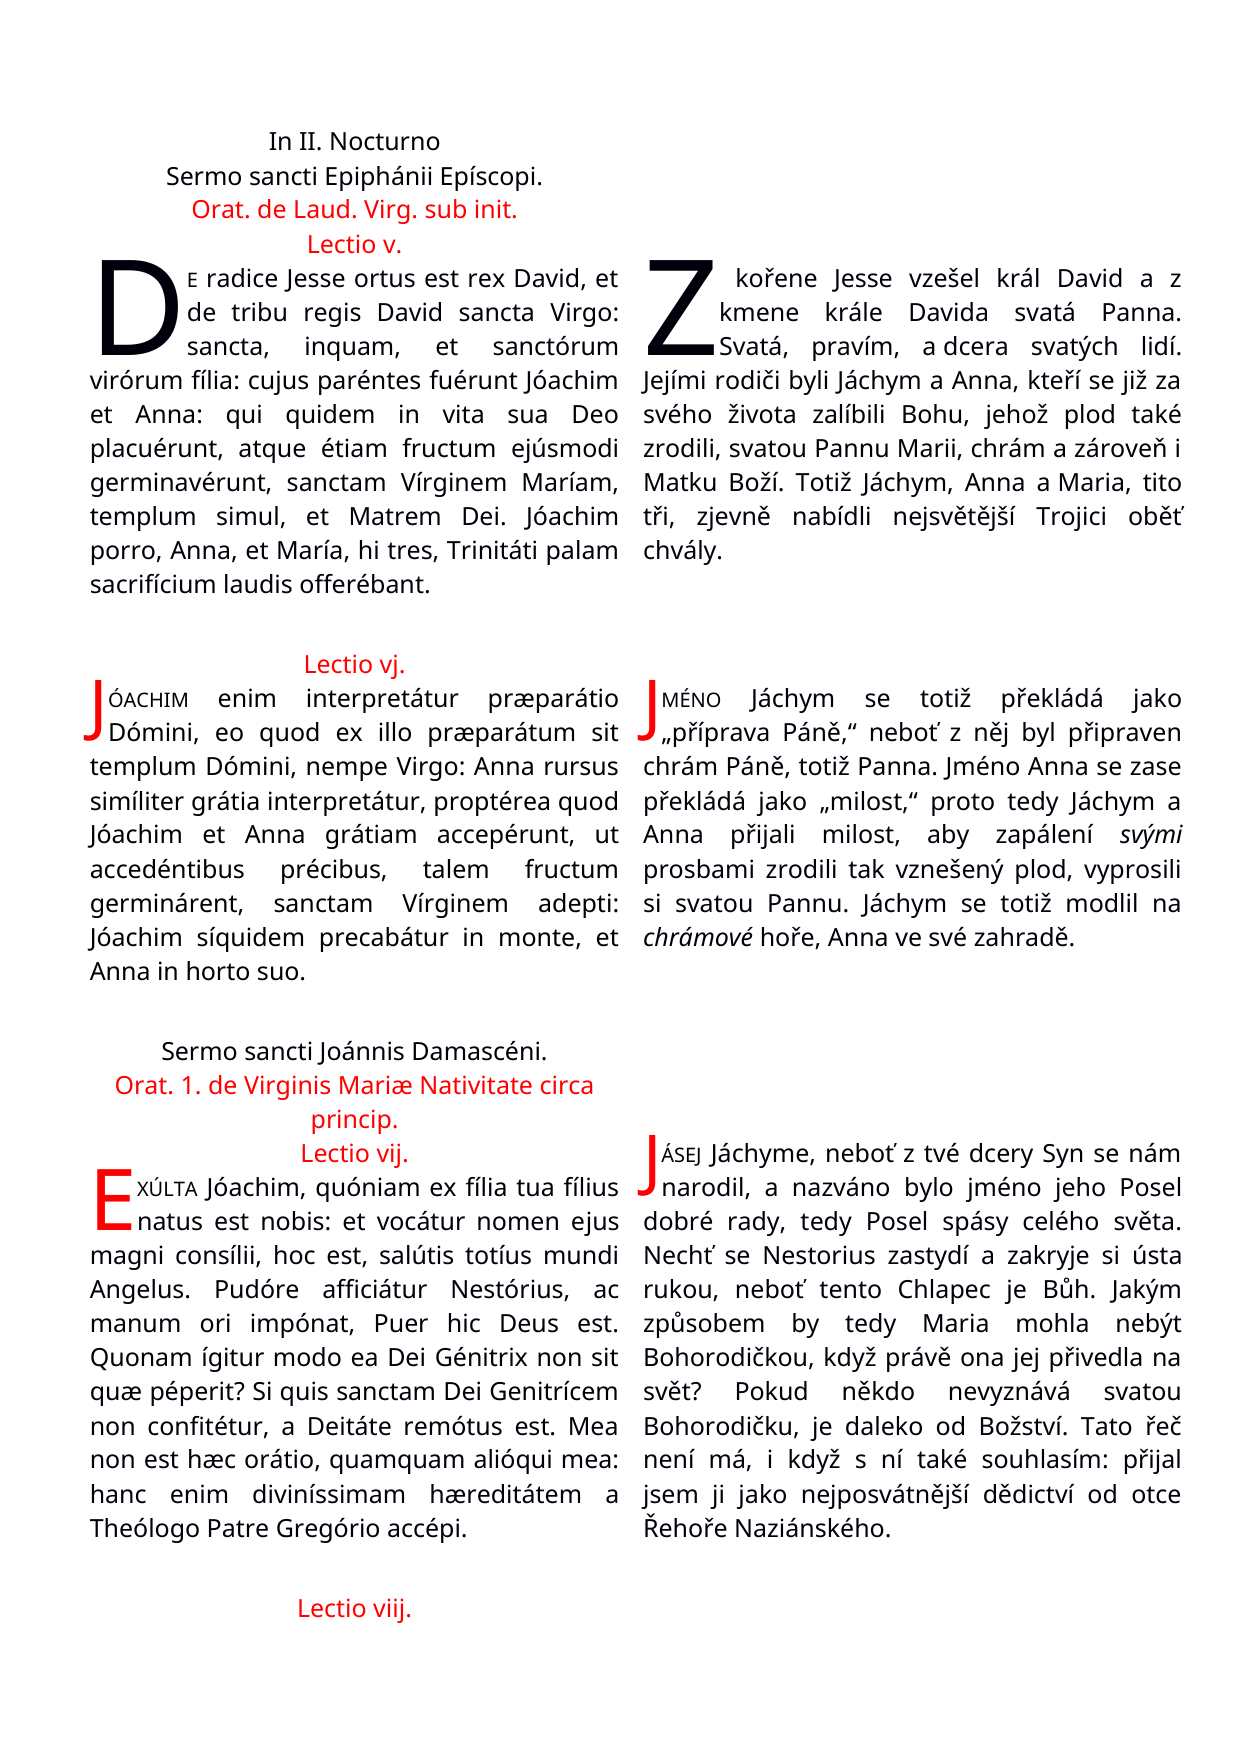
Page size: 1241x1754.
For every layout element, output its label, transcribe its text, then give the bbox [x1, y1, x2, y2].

table_cell Jméno Jáchym se totiž překládá jako „příprava Páně,“ neboť z něj byl připraven chrám Páně, totiž Panna. Jméno Anna se zase překládá jako „milost,“ proto tedy Jáchym a Anna přijali milost, aby zapálení svými prosbami zrodili tak vznešený plod, vyprosili si svatou Pannu. Jáchym se totiž modlil na chrámové hoře, Anna ve své zahradě. [631, 641, 1194, 1027]
table_cell Jásej Jáchyme, neboť z tvé dcery Syn se nám narodil, a nazváno bylo jméno jeho Posel dobré rady, tedy Posel spásy celého světa. Nechť se Nestorius zastydí a zakryje si ústa rukou, neboť tento Chlapec je Bůh. Jakým způsobem by tedy Maria mohla nebýt Bohorodičkou, když právě ona jej přivedla na svět? Pokud někdo nevyznává svatou Bohorodičku, je daleko od Božství. Tato řeč není má, i když s ní také souhlasím: přijal jsem ji jako nejposvátnější dědictví od otce Řehoře Naziánského. [631, 1028, 1194, 1584]
table_cell Sermo sancti Joánnis Damascéni. Orat. 1. de Virginis Mariæ Nativitate circa princip. Lectio vij. Exúlta Jóachim, quóniam ex fília tua fílius natus est nobis: et vocátur nomen ejus magni consílii, hoc est, salútis totíus mundi Angelus. Pudóre afficiátur Nestórius, ac manum ori impónat, Puer hic Deus est. Quonam ígitur modo ea Dei Génitrix non sit quæ péperit? Si quis sanctam Dei Genitrícem non confitétur, a Deitáte remótus est. Mea non est hæc orátio, quamquam alióqui mea: hanc enim diviníssimam hæreditátem a Theólogo Patre Gregório accépi. [78, 1028, 631, 1584]
table_cell In II. Nocturno Sermo sancti Epiphánii Epíscopi. Orat. de Laud. Virg. sub init. Lectio v. De radice Jesse ortus est rex David, et de tribu regis David sancta Virgo: sancta, inquam, et sanctórum virórum fília: cujus paréntes fuérunt Jóachim et Anna: qui quidem in vita sua Deo placuérunt, atque étiam fructum ejúsmodi germinavérunt, sanctam Vírginem Maríam, templum simul, et Matrem Dei. Jóachim porro, Anna, et María, hi tres, Trinitáti palam sacrifícium laudis offerébant. [78, 118, 631, 641]
table_cell Lectio viij. [78, 1584, 631, 1630]
table_cell [631, 1584, 1194, 1630]
table_cell Z kořene Jesse vzešel král David a z kmene krále Davida svatá Panna. Svatá, pravím, a dcera svatých lidí. Jejími rodiči byli Jáchym a Anna, kteří se již za svého života zalíbili Bohu, jehož plod také zrodili, svatou Pannu Marii, chrám a zároveň i Matku Boží. Totiž Jáchym, Anna a Maria, tito tři, zjevně nabídli nejsvětější Trojici oběť chvály. [631, 118, 1194, 641]
table_cell Lectio vj. Jóachim enim interpretátur præparátio Dómini, eo quod ex illo præparátum sit templum Dómini, nempe Virgo: Anna rursus simíliter grátia interpretátur, proptérea quod Jóachim et Anna grátiam accepérunt, ut accedéntibus précibus, talem fructum germinárent, sanctam Vírginem adepti: Jóachim síquidem precabátur in monte, et Anna in horto suo. [78, 641, 631, 1027]
